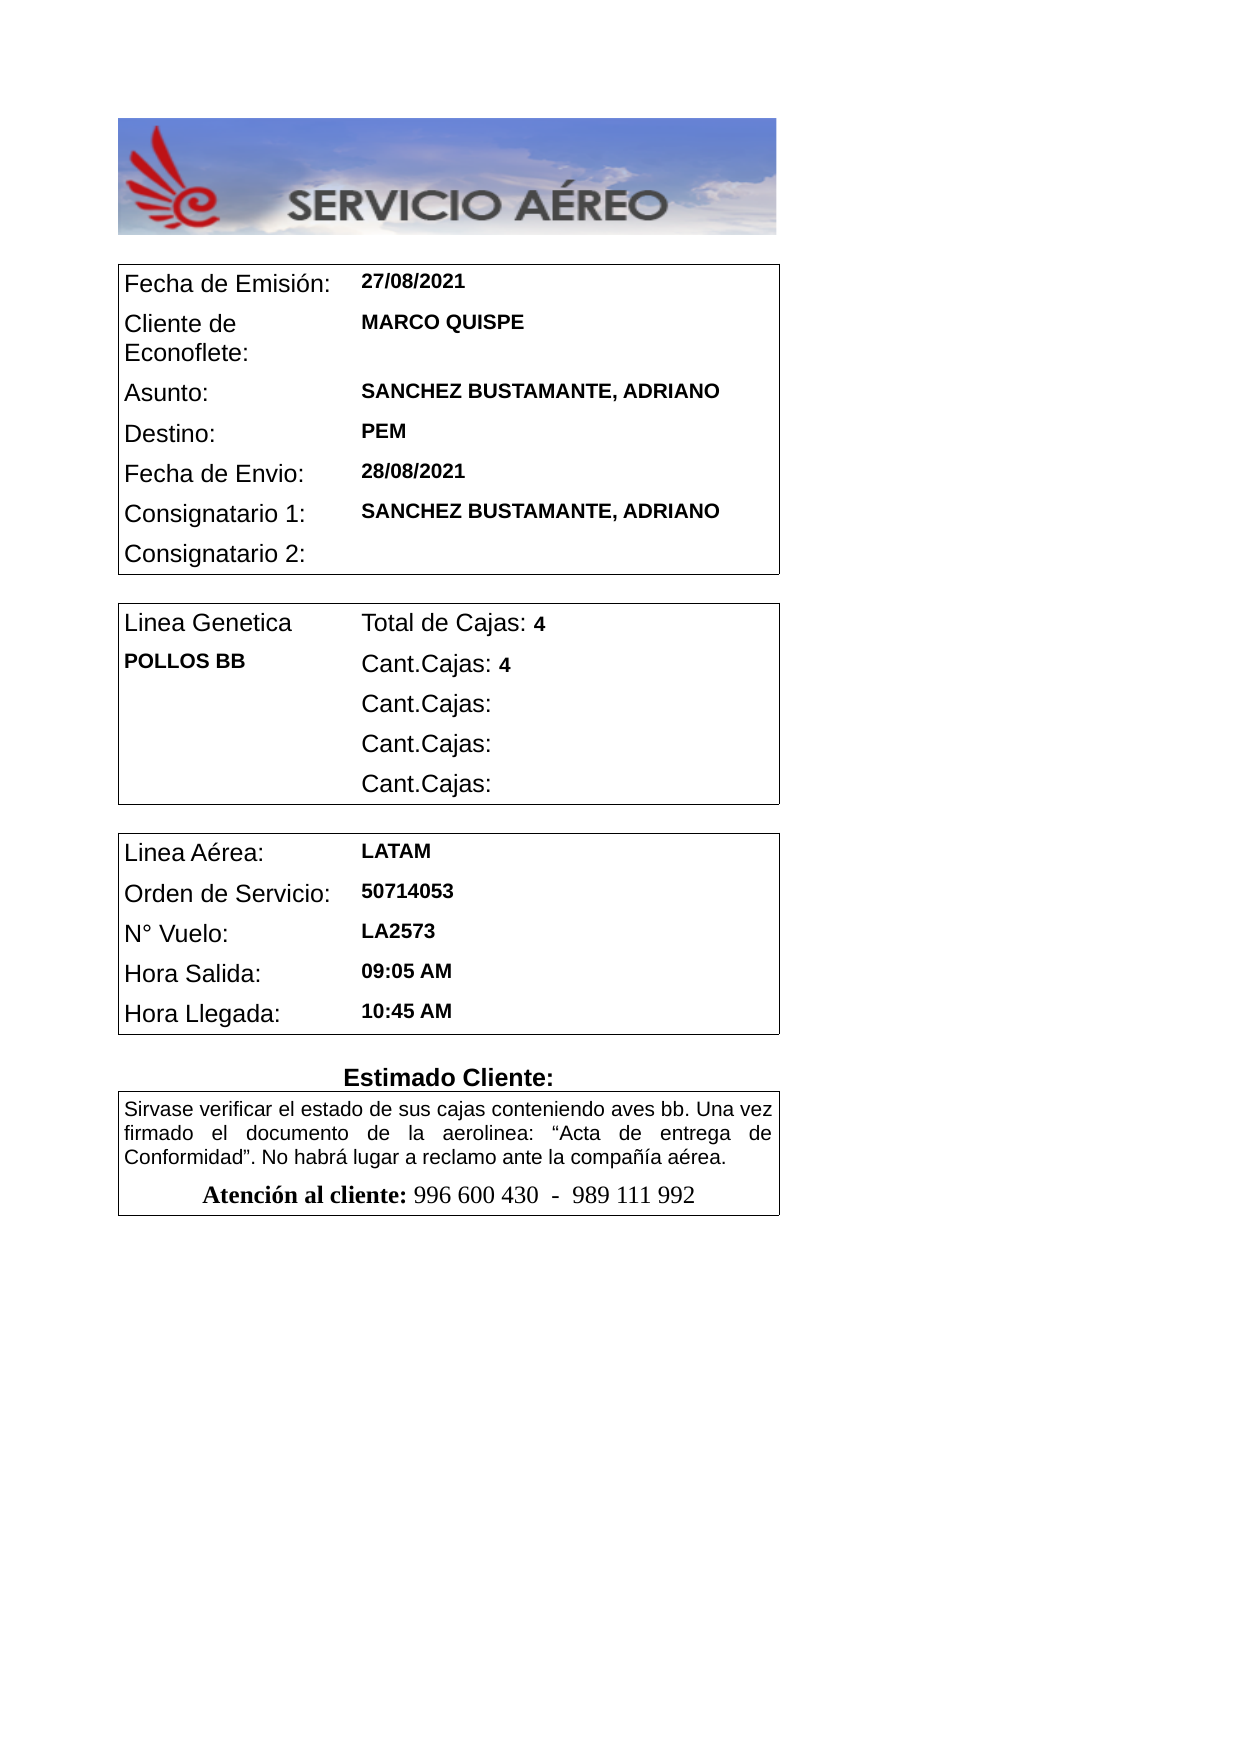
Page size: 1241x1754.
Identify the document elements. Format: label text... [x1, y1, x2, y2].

table_cell LATAM [356, 834, 779, 873]
table_cell Cliente de Econoflete: [119, 304, 356, 373]
table_cell SANCHEZ BUSTAMANTE, ADRIANO [356, 373, 779, 413]
table_cell Linea Genetica [119, 604, 356, 643]
table_cell Hora Salida: [119, 953, 356, 993]
table_cell 50714053 [356, 873, 779, 913]
table_cell POLLOS BB [119, 643, 356, 683]
table_header 27/08/2021 [356, 265, 779, 304]
table_header Fecha de Emisión: [119, 265, 356, 304]
table_cell Asunto: [119, 373, 356, 413]
table_cell 10:45 AM [356, 994, 779, 1034]
table_cell PEM [356, 413, 779, 453]
table_cell [356, 534, 779, 574]
table_cell [119, 683, 356, 723]
table_cell [356, 805, 779, 833]
table_cell Hora Llegada: [119, 994, 356, 1034]
table_cell [119, 764, 356, 804]
table_cell Sirvase verificar el estado de sus cajas conteniendo aves bb. Una vez firmado el documento de la aerolinea: “Acta de entrega de Conformidad”. No habrá lugar a reclamo ante la compañía aérea. [119, 1092, 779, 1175]
table_cell Consignatario 2: [119, 534, 356, 574]
table_cell Cant.Cajas: 4 [356, 643, 779, 683]
table_cell [119, 723, 356, 763]
table_cell MARCO QUISPE [356, 304, 779, 373]
table_cell 09:05 AM [356, 953, 779, 993]
table_cell Atención al cliente: 996 600 430 - 989 111 992 [119, 1175, 779, 1215]
table_cell Orden de Servicio: [119, 873, 356, 913]
table_cell Total de Cajas: 4 [356, 604, 779, 643]
table_cell Cant.Cajas: [356, 764, 779, 804]
table_cell Linea Aérea: [119, 834, 356, 873]
table_cell N° Vuelo: [119, 913, 356, 953]
table_cell 28/08/2021 [356, 453, 779, 493]
table_cell [118, 805, 356, 833]
table_cell SANCHEZ BUSTAMANTE, ADRIANO [356, 493, 779, 533]
table_cell LA2573 [356, 913, 779, 953]
picture [118, 118, 777, 235]
table_cell Consignatario 1: [119, 493, 356, 533]
table_cell Estimado Cliente: [118, 1035, 779, 1091]
table_cell Fecha de Envio: [119, 453, 356, 493]
table_cell [118, 575, 356, 603]
table_cell Cant.Cajas: [356, 723, 779, 763]
table_cell Destino: [119, 413, 356, 453]
table_cell Cant.Cajas: [356, 683, 779, 723]
table_cell [356, 575, 779, 603]
